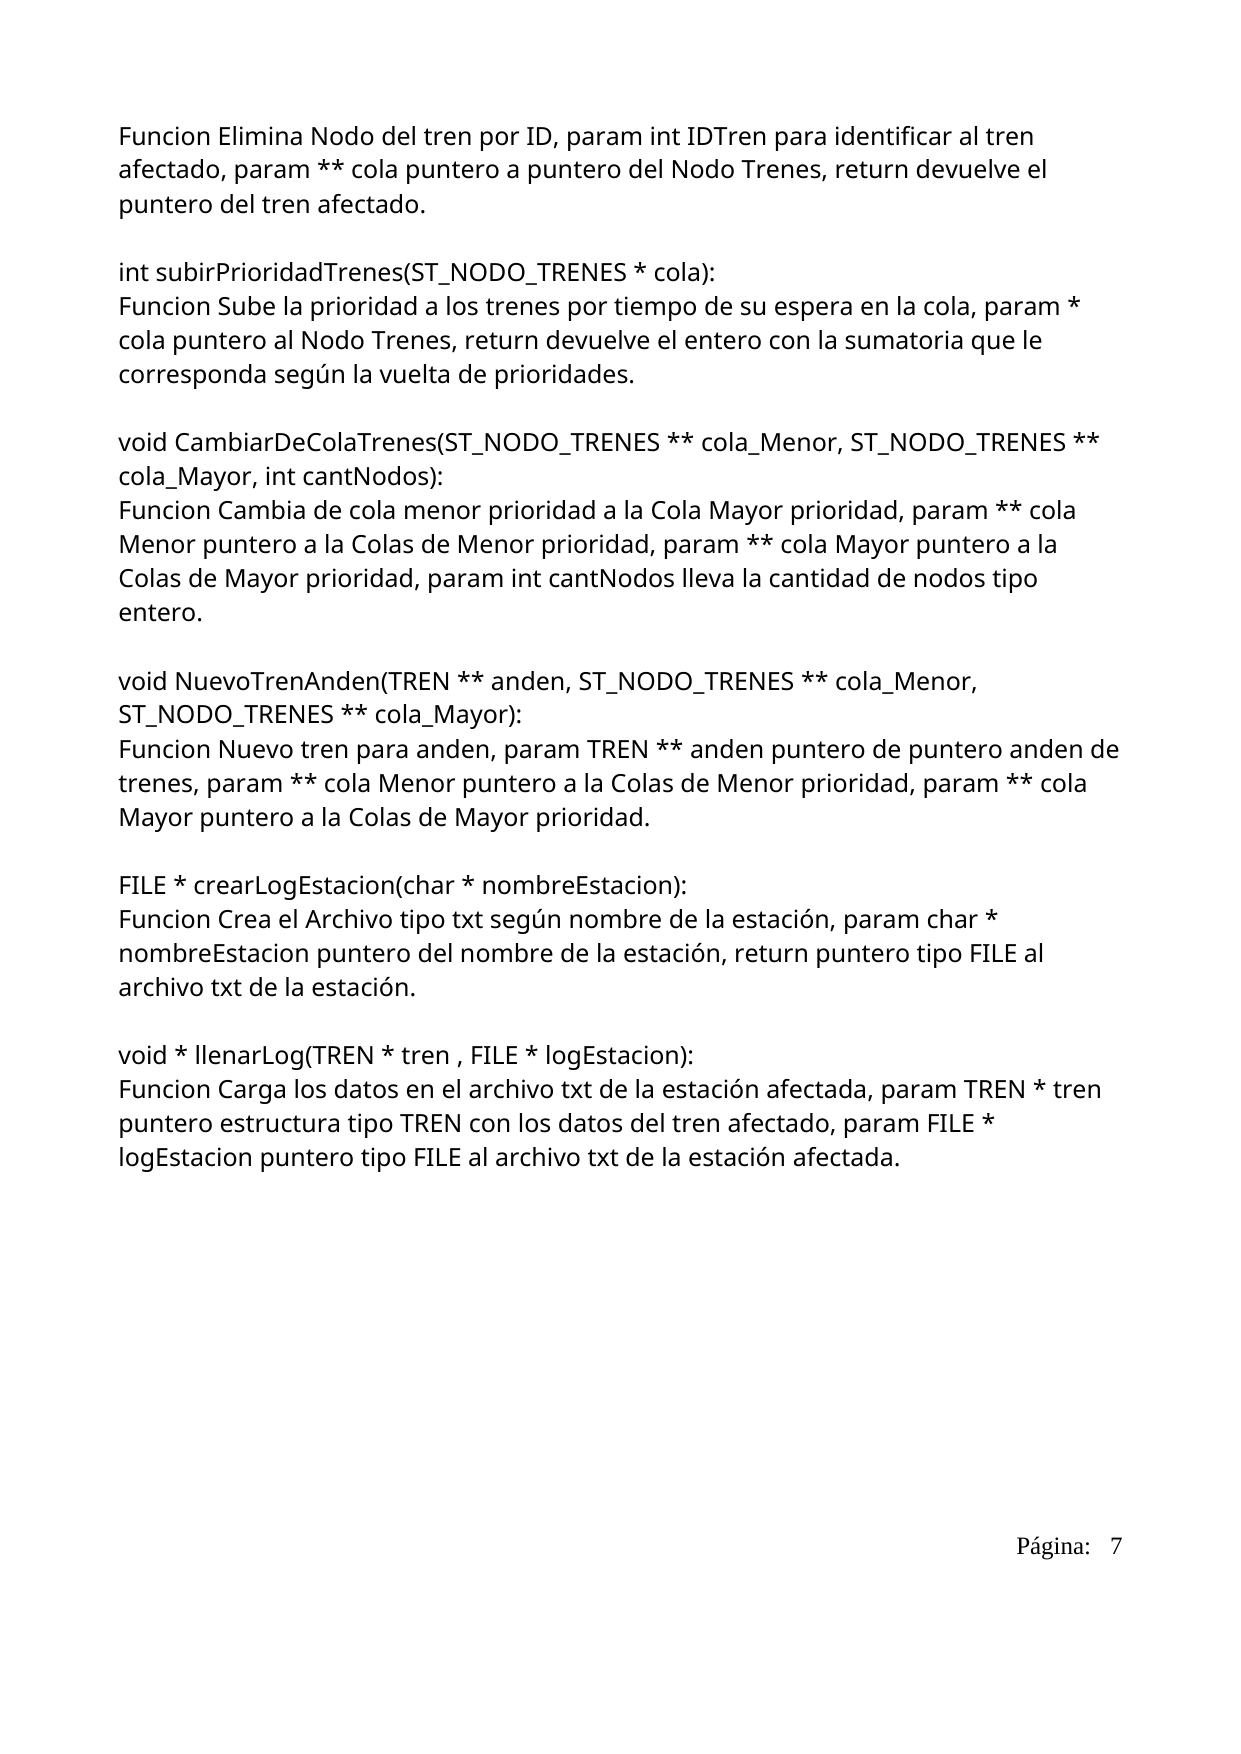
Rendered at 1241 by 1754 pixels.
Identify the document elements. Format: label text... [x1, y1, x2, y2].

text Funcion Sube la prioridad a los trenes por tiempo de su espera en la cola, param * cola puntero al Nodo Trenes, return devuelve el entero con la sumatoria que le corresponda según la vuelta de prioridades. [118, 288, 1122, 391]
text void * llenarLog(TREN * tren , FILE * logEstacion): [118, 1038, 1122, 1072]
text void NuevoTrenAnden(TREN ** anden, ST_NODO_TRENES ** cola_Menor, ST_NODO_TRENES ** cola_Mayor): [118, 663, 1122, 731]
text Funcion Cambia de cola menor prioridad a la Cola Mayor prioridad, param ** cola Menor puntero a la Colas de Menor prioridad, param ** cola Mayor puntero a la Colas de Mayor prioridad, param int cantNodos lleva la cantidad de nodos tipo entero. [118, 493, 1122, 629]
text FILE * crearLogEstacion(char * nombreEstacion): [118, 867, 1122, 902]
text Funcion Nuevo tren para anden, param TREN ** anden puntero de puntero anden de trenes, param ** cola Menor puntero a la Colas de Menor prioridad, param ** cola Mayor puntero a la Colas de Mayor prioridad. [118, 731, 1122, 833]
text Funcion Elimina Nodo del tren por ID, param int IDTren para identificar al tren afectado, param ** cola puntero a puntero del Nodo Trenes, return devuelve el puntero del tren afectado. [118, 118, 1122, 220]
text int subirPrioridadTrenes(ST_NODO_TRENES * cola): [118, 254, 1122, 288]
text Funcion Crea el Archivo tipo txt según nombre de la estación, param char * nombreEstacion puntero del nombre de la estación, return puntero tipo FILE al archivo txt de la estación. [118, 902, 1122, 1004]
text Funcion Carga los datos en el archivo txt de la estación afectada, param TREN * tren puntero estructura tipo TREN con los datos del tren afectado, param FILE * logEstacion puntero tipo FILE al archivo txt de la estación afectada. [118, 1072, 1122, 1174]
text void CambiarDeColaTrenes(ST_NODO_TRENES ** cola_Menor, ST_NODO_TRENES ** cola_Mayor, int cantNodos): [118, 425, 1122, 493]
